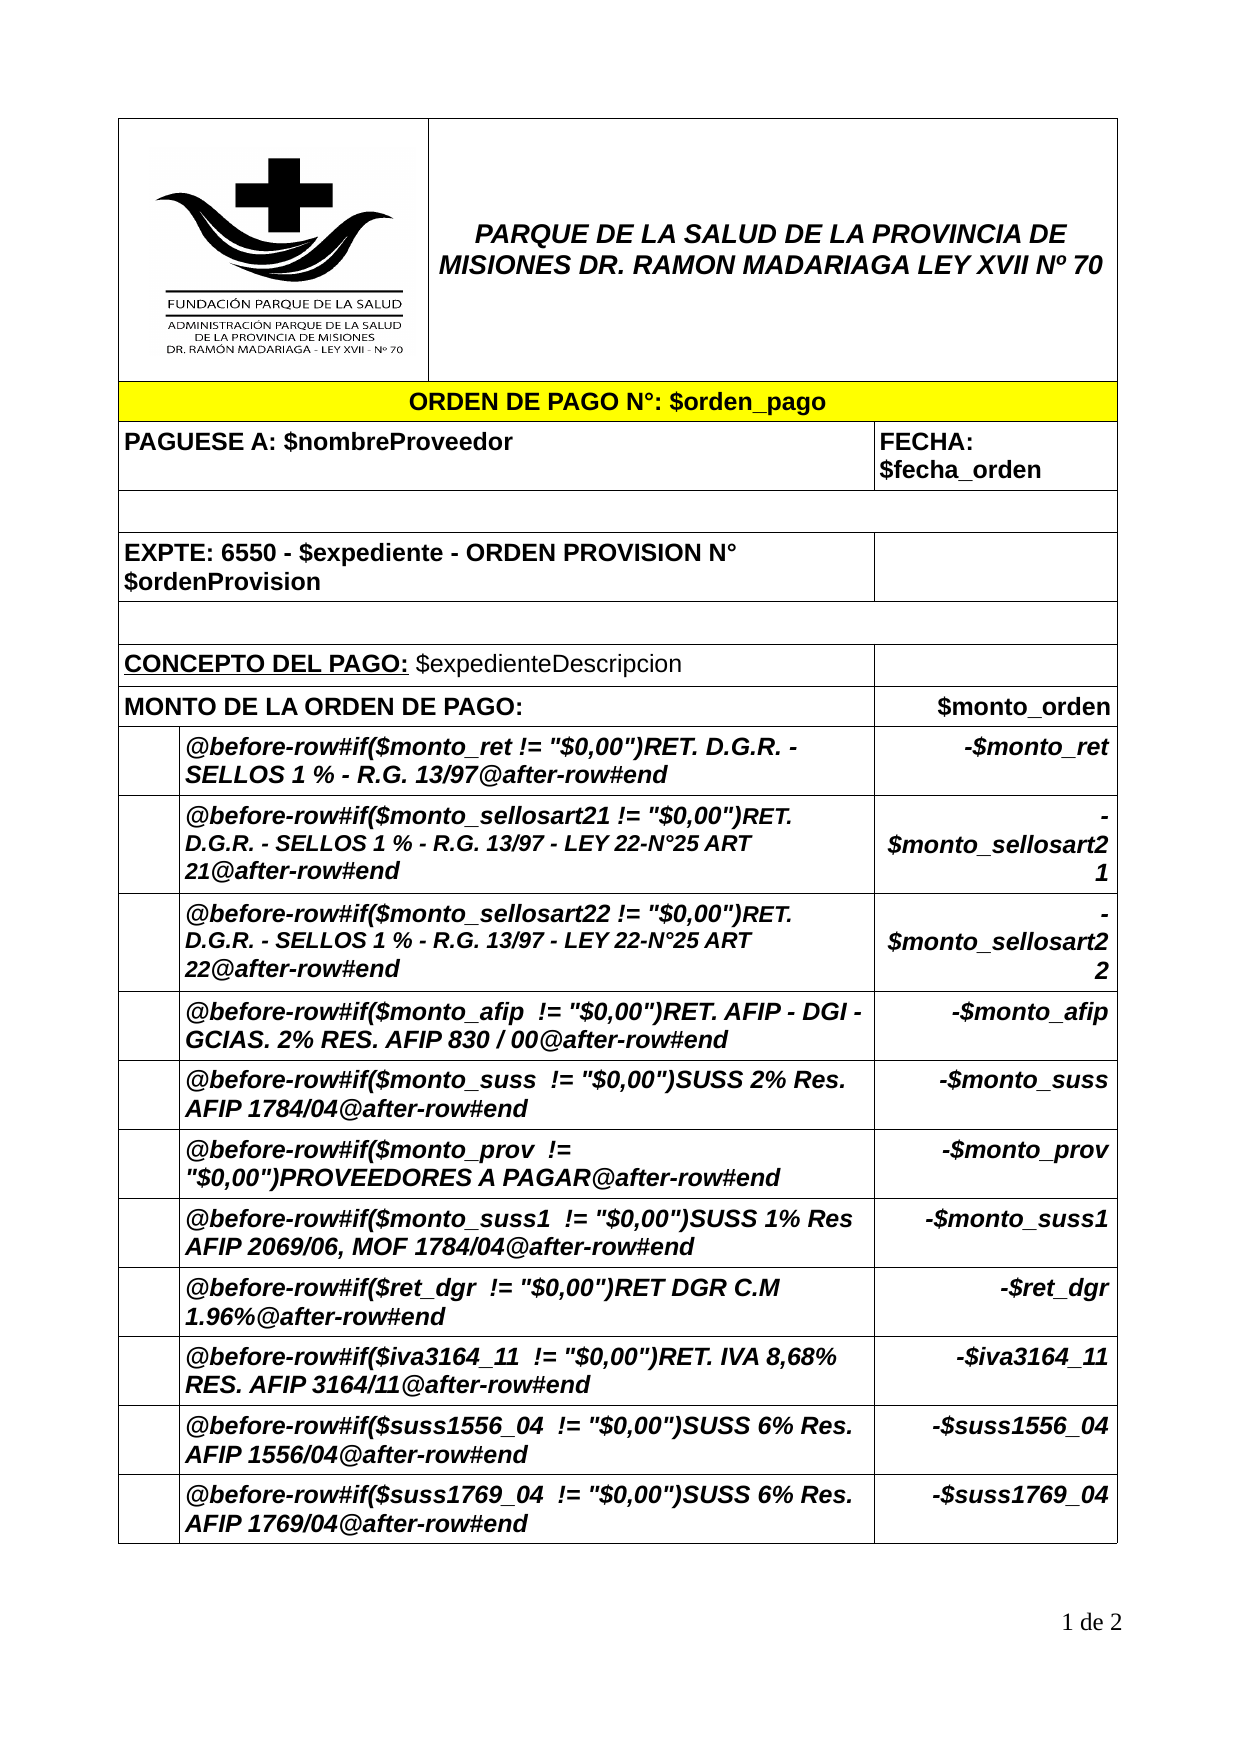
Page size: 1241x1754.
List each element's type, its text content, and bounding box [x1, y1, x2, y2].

table_cell EXPTE: 6550 - $expediente - ORDEN PROVISION N° $ordenProvision [119, 533, 874, 601]
table_cell [119, 1337, 179, 1405]
table_cell [119, 1268, 179, 1336]
table_cell @before-row#if($iva3164_11 != "$0,00")RET. IVA 8,68% RES. AFIP 3164/11@after-row#end [180, 1337, 874, 1405]
table_cell [119, 796, 179, 893]
table_cell CONCEPTO DEL PAGO: $expedienteDescripcion [119, 645, 874, 686]
table_cell -$monto_suss1 [875, 1199, 1117, 1267]
table_cell @before-row#if($monto_suss1 != "$0,00")SUSS 1% Res AFIP 2069/06, MOF 1784/04@after-row#end [180, 1199, 874, 1267]
table_cell @before-row#if($monto_ret != "$0,00")RET. D.G.R. - SELLOS 1 % - R.G. 13/97@after-row#end [180, 727, 874, 795]
table_cell -$iva3164_11 [875, 1337, 1117, 1405]
table_cell [119, 1475, 179, 1543]
table_cell [875, 533, 1117, 601]
table_cell [119, 1199, 179, 1267]
table_header PARQUE DE LA SALUD DE LA PROVINCIA DE MISIONES DR. RAMON MADARIAGA LEY XVII Nº 70 [429, 119, 1117, 381]
table_cell [119, 727, 179, 795]
table_cell -$monto_afip [875, 992, 1117, 1060]
table_cell MONTO DE LA ORDEN DE PAGO: [119, 687, 874, 726]
table_cell [875, 645, 1117, 686]
table_header [119, 119, 428, 381]
table_cell -$monto_prov [875, 1130, 1117, 1198]
table_cell $monto_orden [875, 687, 1117, 726]
table_cell @before-row#if($monto_sellosart21 != "$0,00")RET. D.G.R. - SELLOS 1 % - R.G. 13/97 - LEY 22-N°25 ART 21@after-row#end [180, 796, 874, 893]
table_cell FECHA: $fecha_orden [875, 422, 1117, 490]
table_cell -$suss1769_04 [875, 1475, 1117, 1543]
table_cell -$monto_suss [875, 1061, 1117, 1129]
table_cell [119, 1406, 179, 1474]
table_cell -$monto_ret [875, 727, 1117, 795]
table_cell @before-row#if($monto_sellosart22 != "$0,00")RET. D.G.R. - SELLOS 1 % - R.G. 13/97 - LEY 22-N°25 ART 22@after-row#end [180, 894, 874, 991]
table_cell [119, 992, 179, 1060]
table_cell [119, 491, 1117, 532]
table_cell PAGUESE A: $nombreProveedor [119, 422, 874, 490]
table_cell [119, 894, 179, 991]
table_cell -$suss1556_04 [875, 1406, 1117, 1474]
table_cell [119, 602, 1117, 643]
table_cell -$monto_sellosart21 [875, 796, 1117, 893]
table_cell ORDEN DE PAGO N°: $orden_pago [119, 382, 1117, 421]
table_cell @before-row#if($monto_suss != "$0,00")SUSS 2% Res. AFIP 1784/04@after-row#end [180, 1061, 874, 1129]
table_cell -$ret_dgr [875, 1268, 1117, 1336]
table_cell @before-row#if($monto_prov != "$0,00")PROVEEDORES A PAGAR@after-row#end [180, 1130, 874, 1198]
table_cell [119, 1130, 179, 1198]
table_cell @before-row#if($ret_dgr != "$0,00")RET DGR C.M 1.96%@after-row#end [180, 1268, 874, 1336]
table_cell @before-row#if($suss1769_04 != "$0,00")SUSS 6% Res. AFIP 1769/04@after-row#end [180, 1475, 874, 1543]
table_cell -$monto_sellosart22 [875, 894, 1117, 991]
table_cell @before-row#if($monto_afip != "$0,00")RET. AFIP - DGI - GCIAS. 2% RES. AFIP 830 / 00@after-row#end [180, 992, 874, 1060]
table_cell [119, 1061, 179, 1129]
table_cell @before-row#if($suss1556_04 != "$0,00")SUSS 6% Res. AFIP 1556/04@after-row#end [180, 1406, 874, 1474]
